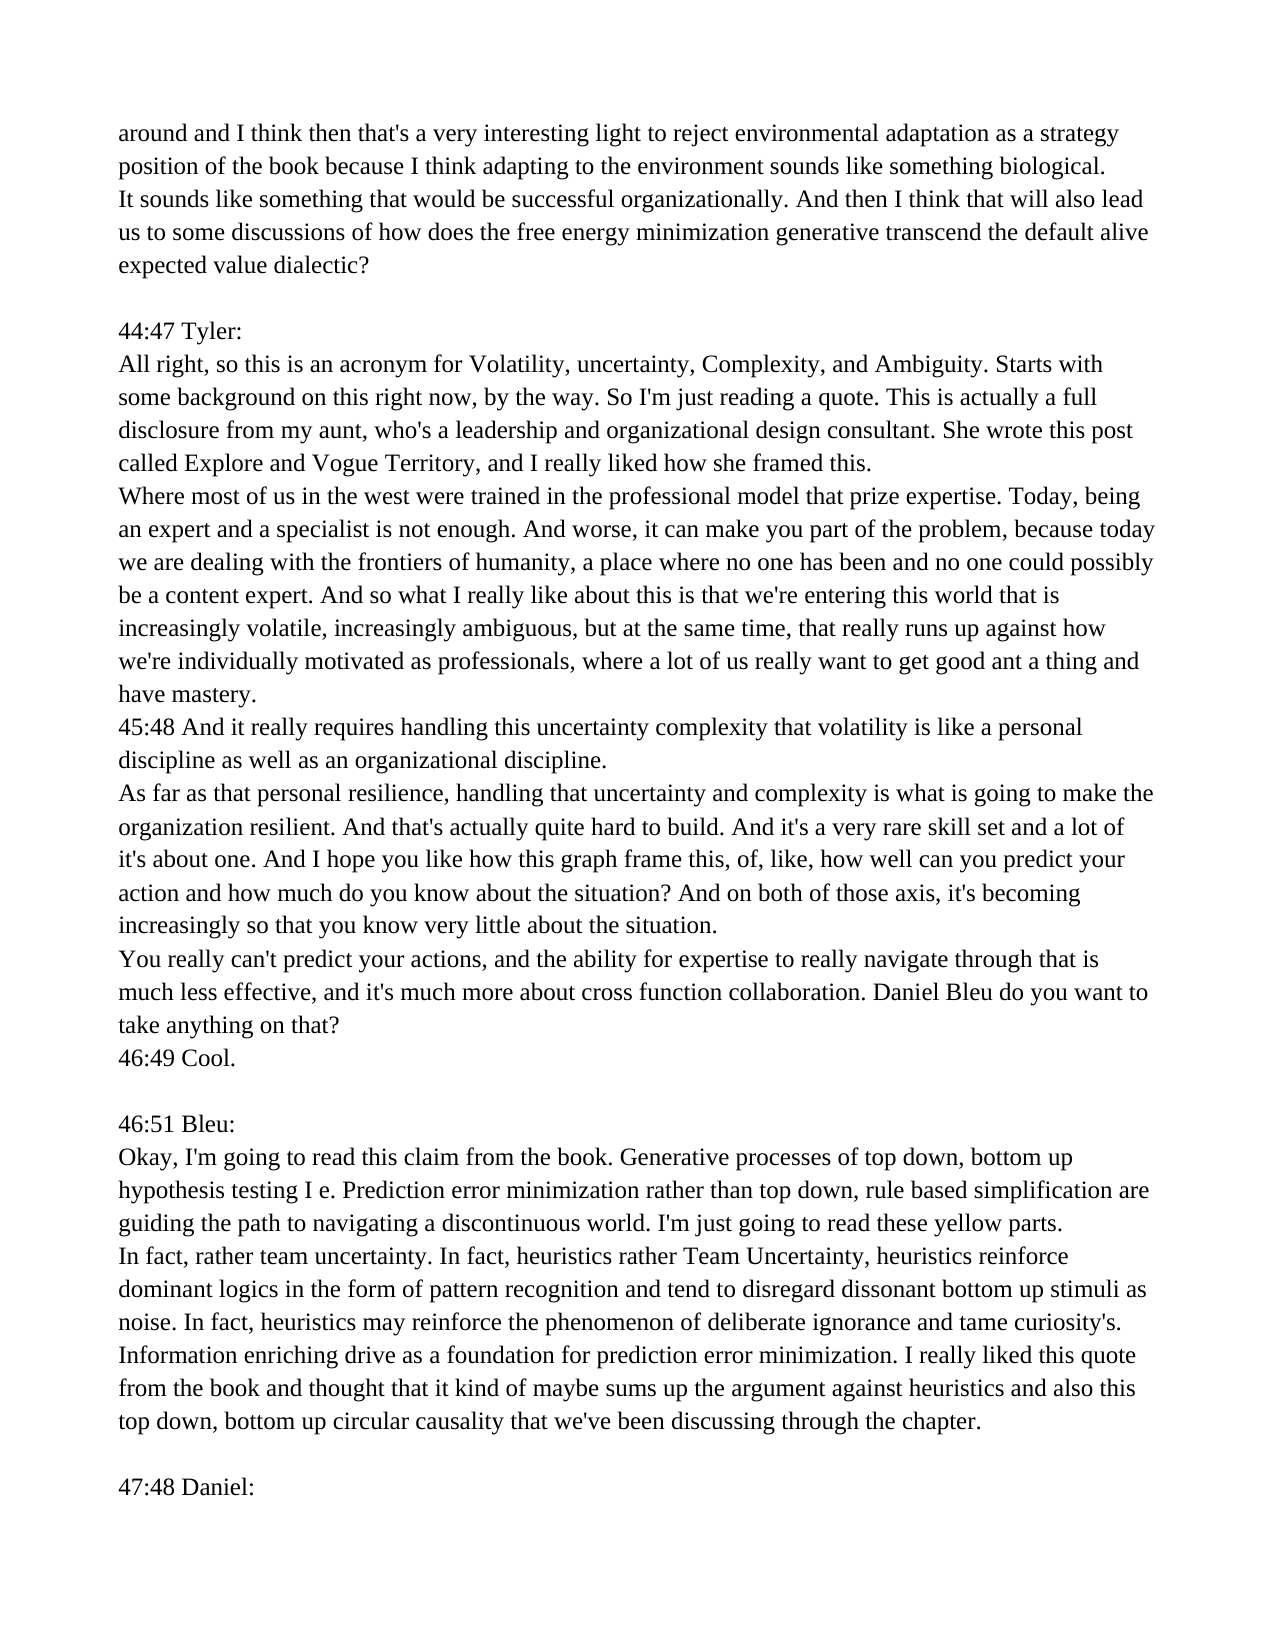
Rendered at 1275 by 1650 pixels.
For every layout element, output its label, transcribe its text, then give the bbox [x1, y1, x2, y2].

text As far as that personal resilience, handling that uncertainty and complexity is what is going to make the organization resilient. And that's actually quite hard to build. And it's a very rare skill set and a lot of it's about one. And I hope you like how this graph frame this, of, like, how well can you predict your action and how much do you know about the situation? And on both of those axis, it's becoming increasingly so that you know very little about the situation. [118, 778, 1157, 939]
text 47:48 Daniel: [118, 1472, 1157, 1501]
text It sounds like something that would be successful organizationally. And then I think that will also lead us to some discussions of how does the free energy minimization generative transcend the default alive expected value dialectic? [118, 184, 1157, 279]
text Where most of us in the west were trained in the professional model that prize expertise. Today, being an expert and a specialist is not enough. And worse, it can make you part of the problem, because today we are dealing with the frontiers of humanity, a place where no one has been and no one could possibly be a content expert. And so what I really like about this is that we're entering this world that is increasingly volatile, increasingly ambiguous, but at the same time, that really runs up against how we're individually motivated as professionals, where a lot of us really want to get good ant a thing and have mastery. [118, 481, 1157, 708]
text 45:48 And it really requires handling this uncertainty complexity that volatility is like a personal discipline as well as an organizational discipline. [118, 712, 1157, 774]
text In fact, rather team uncertainty. In fact, heuristics rather Team Uncertainty, heuristics reinforce dominant logics in the form of pattern recognition and tend to disregard dissonant bottom up stimuli as noise. In fact, heuristics may reinforce the phenomenon of deliberate ignorance and tame curiosity's. Information enriching drive as a foundation for prediction error minimization. I really liked this quote from the book and thought that it kind of maybe sums up the argument against heuristics and also this top down, bottom up circular causality that we've been discussing through the chapter. [118, 1241, 1157, 1435]
text 46:51 Bleu: [118, 1109, 1157, 1137]
text All right, so this is an acronym for Volatility, uncertainty, Complexity, and Ambiguity. Starts with some background on this right now, by the way. So I'm just reading a quote. This is actually a full disclosure from my aunt, who's a leadership and organizational design consultant. She wrote this post called Explore and Vogue Territory, and I really liked how she framed this. [118, 349, 1157, 477]
text around and I think then that's a very interesting light to reject environmental adaptation as a strategy position of the book because I think adapting to the environment sounds like something biological. [118, 118, 1157, 180]
text 46:49 Cool. [118, 1043, 1157, 1071]
text Okay, I'm going to read this claim from the book. Generative processes of top down, bottom up hypothesis testing I e. Prediction error minimization rather than top down, rule based simplification are guiding the path to navigating a discontinuous world. I'm just going to read these yellow parts. [118, 1142, 1157, 1237]
text 44:47 Tyler: [118, 316, 1157, 345]
text You really can't predict your actions, and the ability for expertise to really navigate through that is much less effective, and it's much more about cross function collaboration. Daniel Bleu do you want to take anything on that? [118, 944, 1157, 1038]
